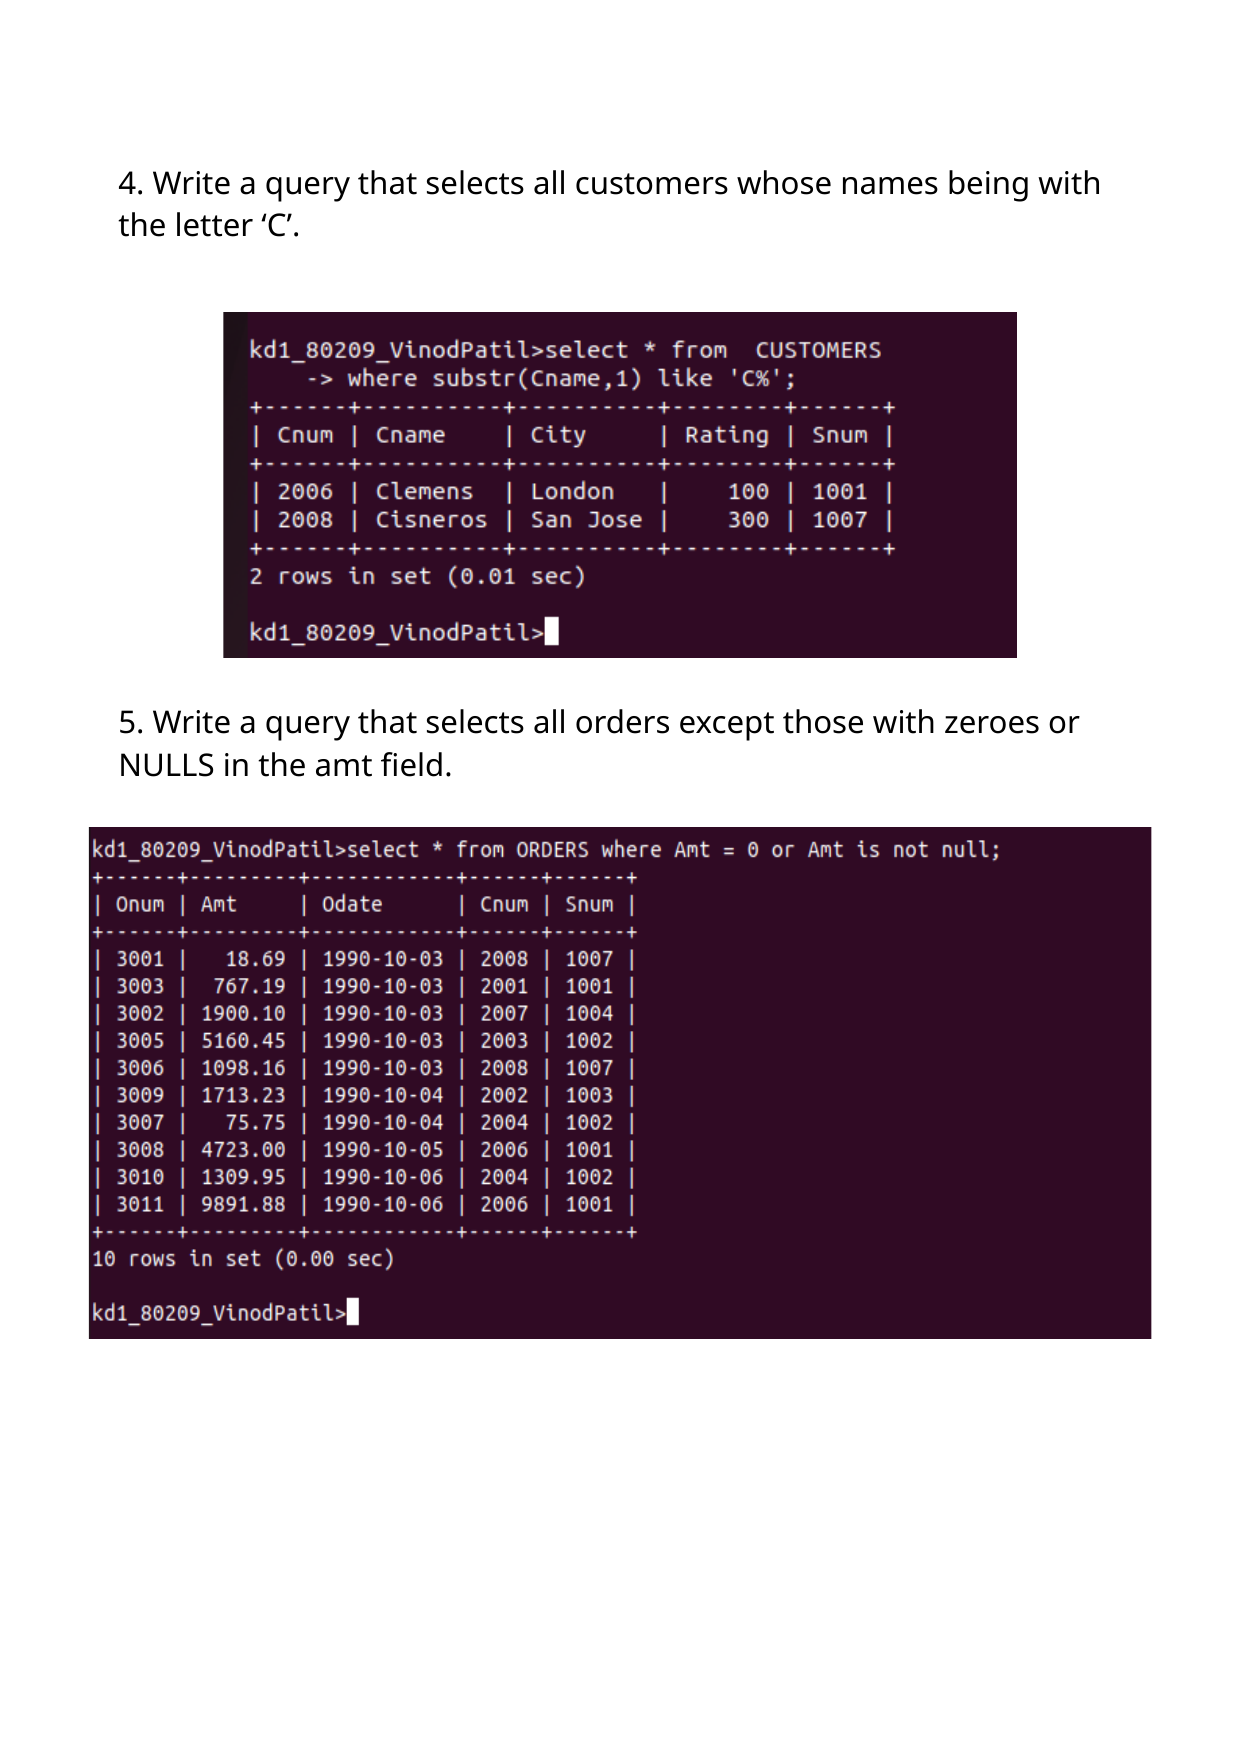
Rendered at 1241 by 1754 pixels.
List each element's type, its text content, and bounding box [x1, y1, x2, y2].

picture [88, 827, 1152, 1339]
text 5. Write a query that selects all orders except those with zeroes or NULLS in the amt field. [118, 700, 1122, 785]
text 4. Write a query that selects all customers whose names being with the letter ‘C’. [118, 161, 1122, 246]
picture [223, 312, 1017, 658]
